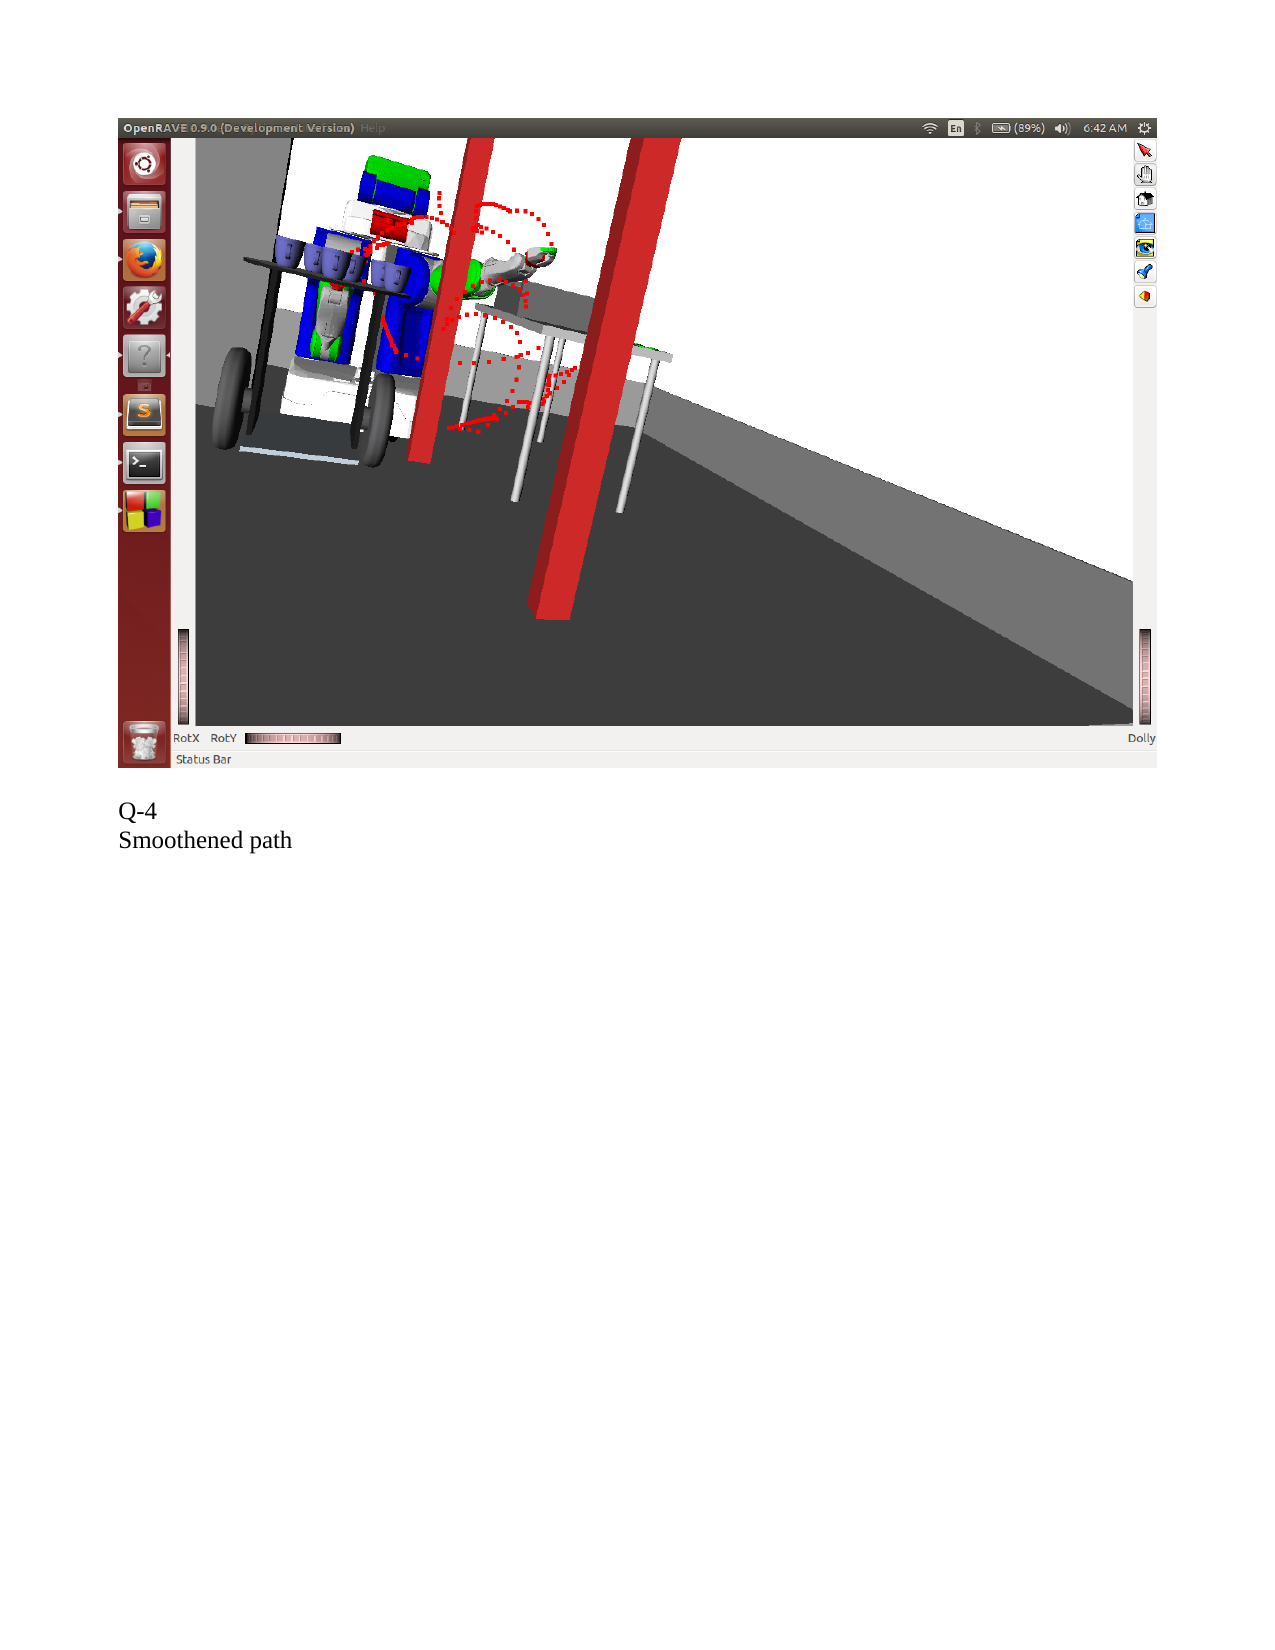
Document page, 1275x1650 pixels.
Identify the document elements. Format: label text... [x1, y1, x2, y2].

text Smoothened path [118, 825, 1157, 853]
picture [118, 118, 1157, 768]
text Q-4 [118, 796, 1157, 825]
